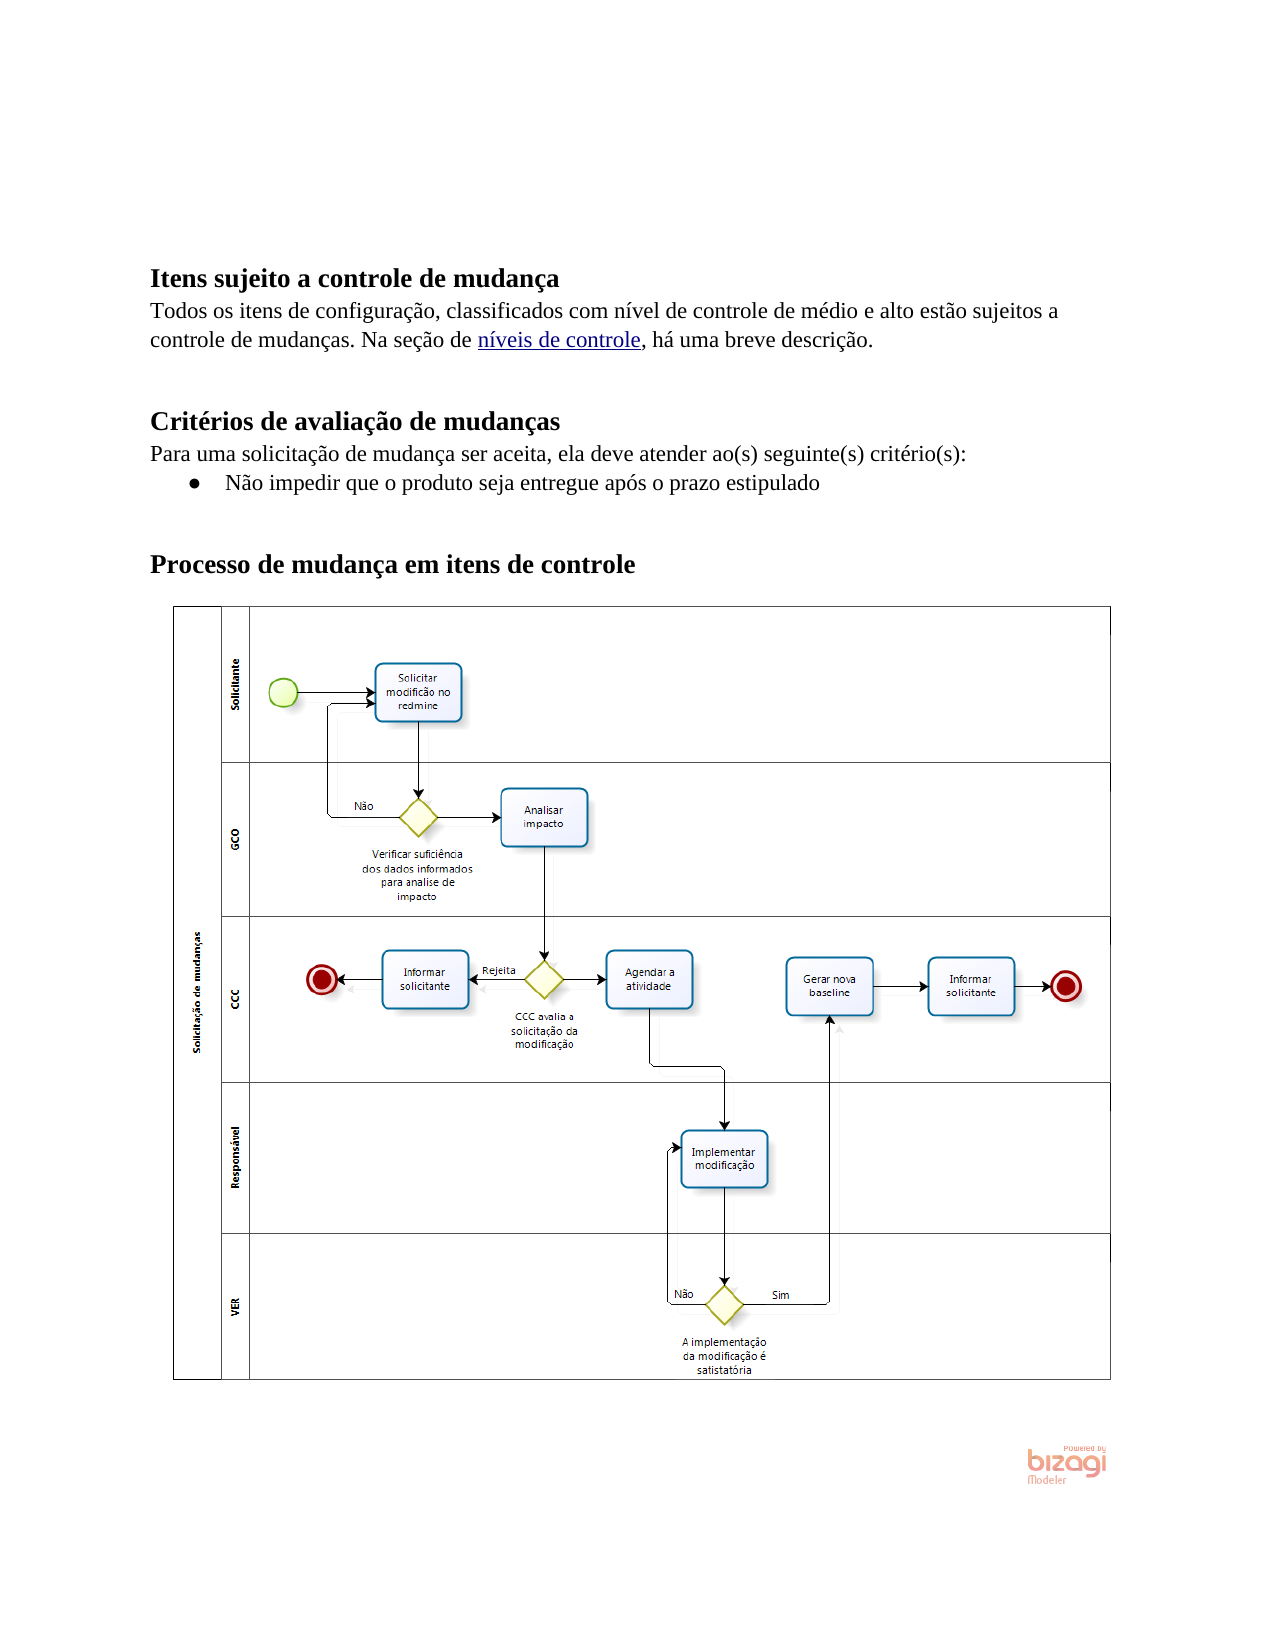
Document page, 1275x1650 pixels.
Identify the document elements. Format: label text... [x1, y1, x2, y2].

subtitle Itens sujeito a controle de mudança [150, 263, 1125, 293]
subtitle Critérios de avaliação de mudanças [150, 406, 1125, 436]
text Para uma solicitação de mudança ser aceita, ela deve atender ao(s) seguinte(s) critério(s): [150, 441, 1125, 466]
picture [153, 587, 1129, 1494]
subtitle Processo de mudança em itens de controle [150, 549, 1125, 579]
text Todos os itens de configuração, classificados com nível de controle de médio e alto estão sujeitos a controle de mudanças. Na seção de níveis de controle, há uma breve descrição. [150, 298, 1125, 352]
list Não impedir que o produto seja entregue após o prazo estipulado [187, 470, 1125, 496]
